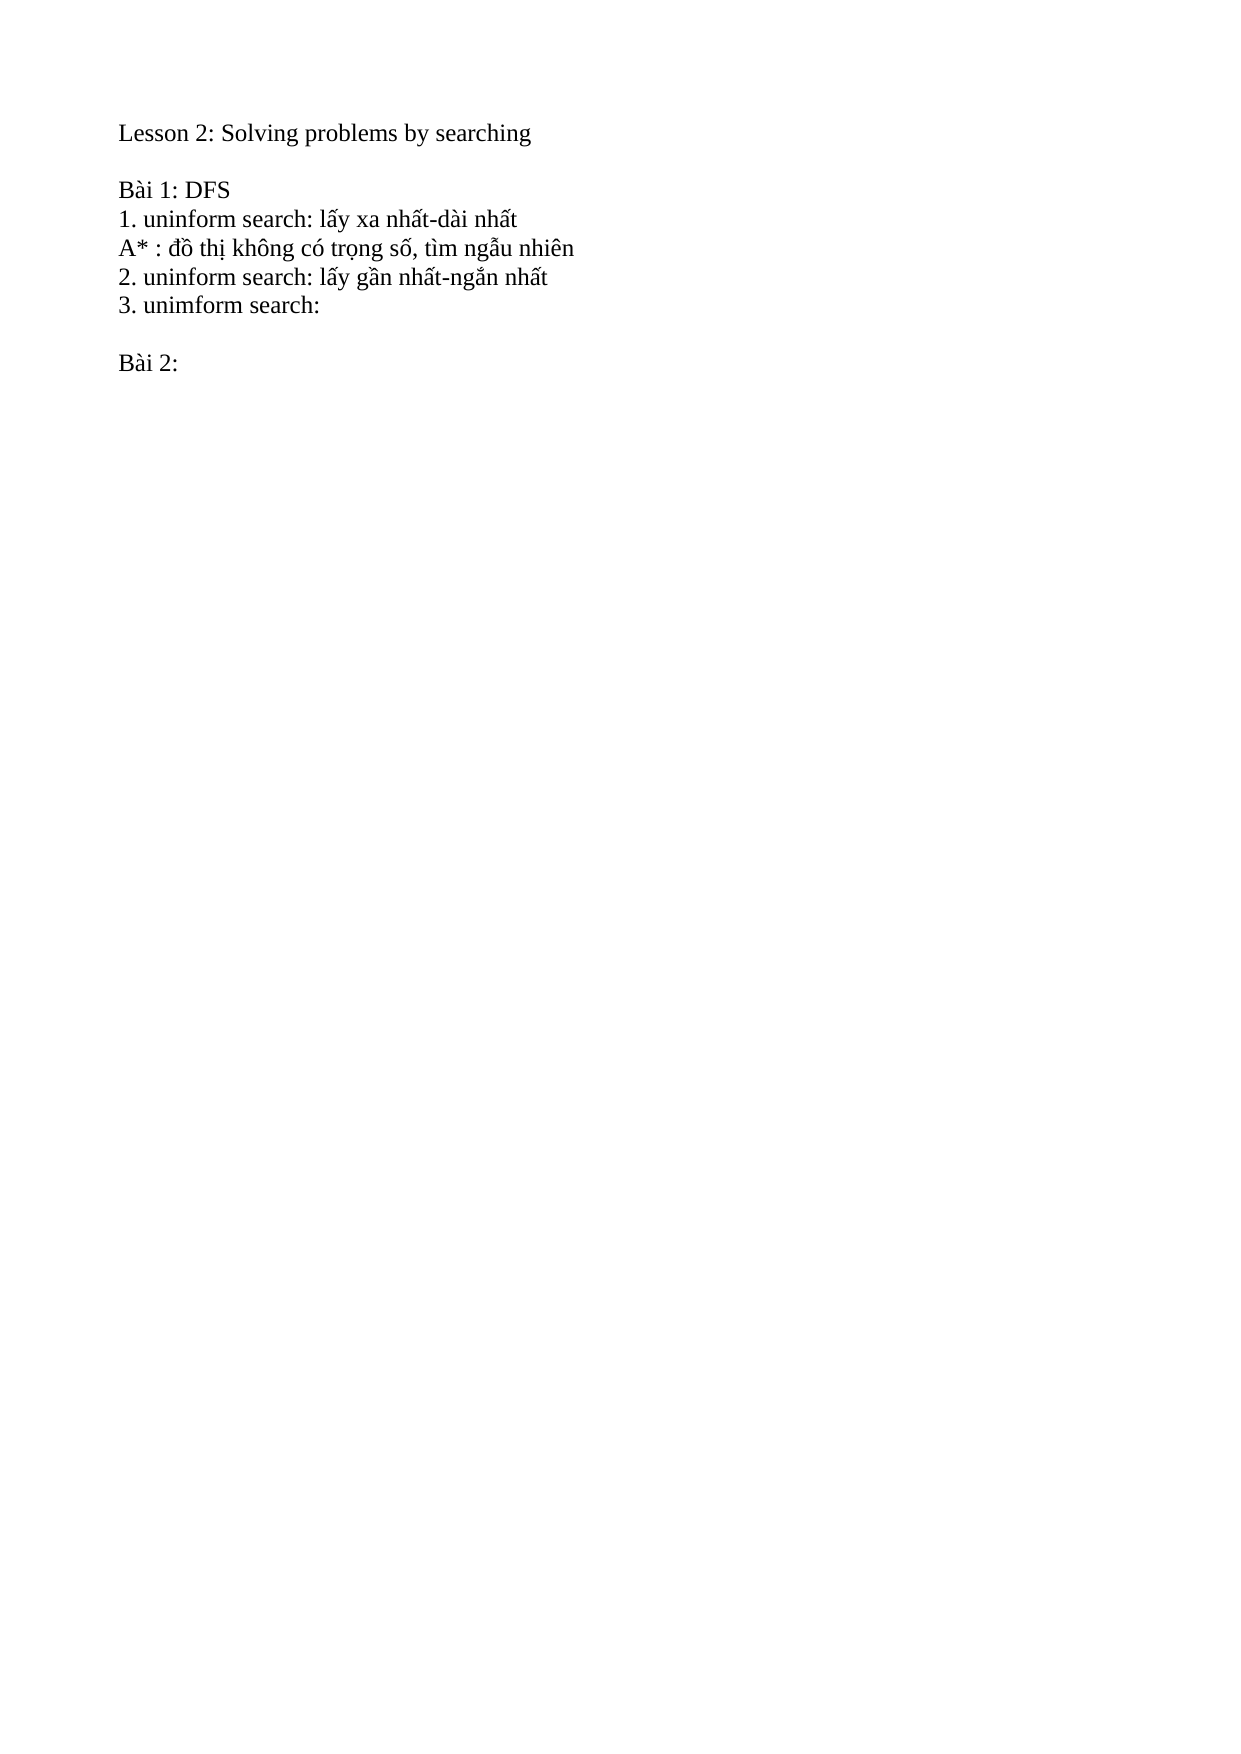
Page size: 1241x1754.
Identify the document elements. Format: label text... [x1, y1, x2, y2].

text A* : đồ thị không có trọng số, tìm ngẫu nhiên [118, 233, 1122, 262]
text Bài 1: DFS [118, 176, 1122, 204]
text Bài 2: [118, 348, 1122, 377]
text 2. uninform search: lấy gần nhất-ngắn nhất [118, 262, 1122, 291]
text Lesson 2: Solving problems by searching [118, 118, 1122, 147]
text 1. uninform search: lấy xa nhất-dài nhất [118, 204, 1122, 233]
text 3. unimform search: [118, 291, 1122, 319]
